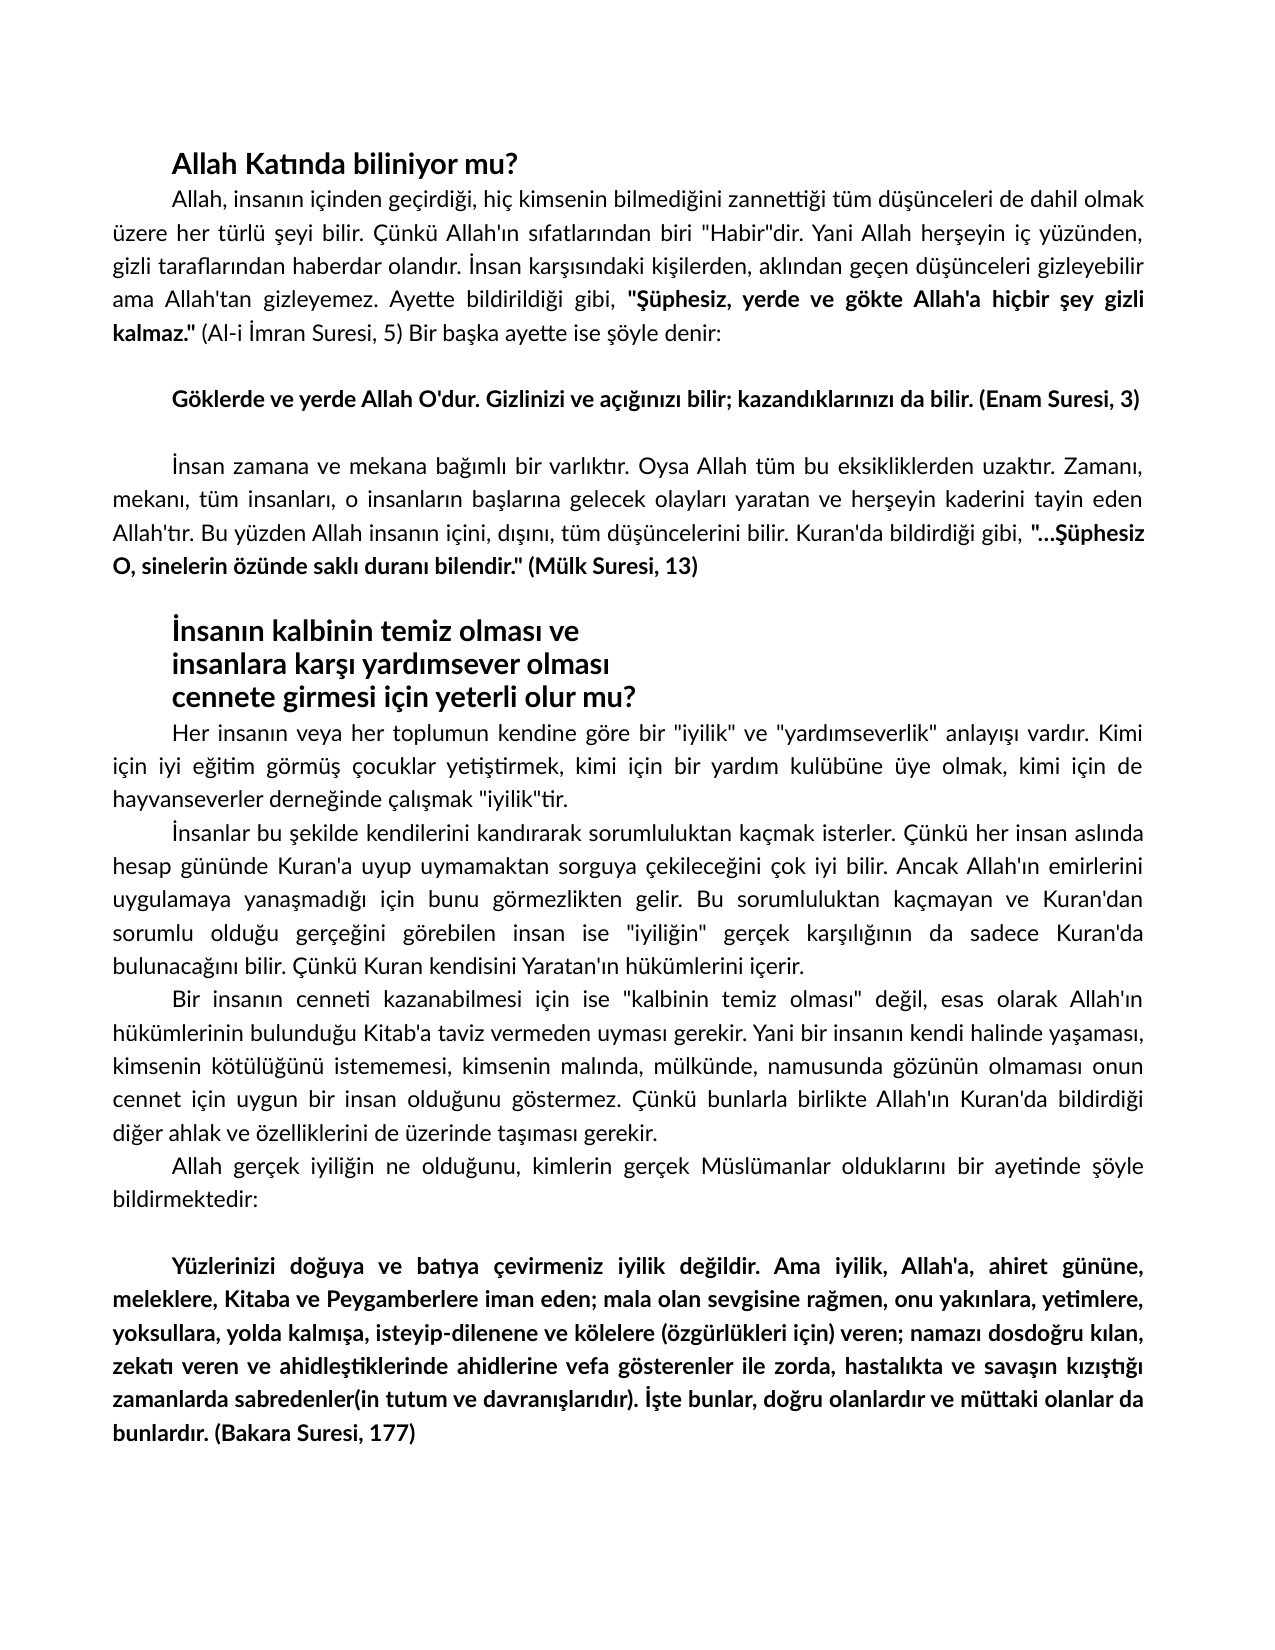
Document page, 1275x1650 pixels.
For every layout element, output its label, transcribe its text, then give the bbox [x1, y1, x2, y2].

text İnsan zamana ve mekana bağımlı bir varlıktır. Oysa Allah tüm bu eksikliklerden uzaktır. Zamanı, mekanı, tüm insanları, o insanların başlarına gelecek olayları yaratan ve herşeyin kaderini tayin eden Allah'tır. Bu yüzden Allah insanın içini, dışını, tüm düşüncelerini bilir. Kuran'da bildirdiği gibi, "…Şüphesiz O, sinelerin özünde saklı duranı bilendir." (Mülk Suresi, 13) [112, 448, 1145, 581]
text cennete girmesi için yeterli olur mu? [112, 681, 1145, 714]
text Allah gerçek iyiliğin ne olduğunu, kimlerin gerçek Müslümanlar olduklarını bir ayetinde şöyle bildirmektedir: [112, 1148, 1145, 1214]
text insanlara karşı yardımsever olması [112, 648, 1145, 681]
text Bir insanın cenneti kazanabilmesi için ise "kalbinin temiz olması" değil, esas olarak Allah'ın hükümlerinin bulunduğu Kitab'a taviz vermeden uyması gerekir. Yani bir insanın kendi halinde yaşaması, kimsenin kötülüğünü istememesi, kimsenin malında, mülkünde, namusunda gözünün olmaması onun cennet için uygun bir insan olduğunu göstermez. Çünkü bunlarla birlikte Allah'ın Kuran'da bildirdiği diğer ahlak ve özelliklerini de üzerinde taşıması gerekir. [112, 981, 1145, 1148]
text Allah, insanın içinden geçirdiği, hiç kimsenin bilmediğini zannettiği tüm düşünceleri de dahil olmak üzere her türlü şeyi bilir. Çünkü Allah'ın sıfatlarından biri "Habir"dir. Yani Allah herşeyin iç yüzünden, gizli taraflarından haberdar olandır. İnsan karşısındaki kişilerden, aklından geçen düşünceleri gizleyebilir ama Allah'tan gizleyemez. Ayette bildirildiği gibi, "Şüphesiz, yerde ve gökte Allah'a hiçbir şey gizli kalmaz." (Al-i İmran Suresi, 5) Bir başka ayette ise şöyle denir: [112, 181, 1145, 348]
text Yüzlerinizi doğuya ve batıya çevirmeniz iyilik değildir. Ama iyilik, Allah'a, ahiret gününe, meleklere, Kitaba ve Peygamberlere iman eden; mala olan sevgisine rağmen, onu yakınlara, yetimlere, yoksullara, yolda kalmışa, isteyip-dilenene ve kölelere (özgürlükleri için) veren; namazı dosdoğru kılan, zekatı veren ve ahidleştiklerinde ahidlerine vefa gösterenler ile zorda, hastalıkta ve savaşın kızıştığı zamanlarda sabredenler(in tutum ve davranışlarıdır). İşte bunlar, doğru olanlardır ve müttaki olanlar da bunlardır. (Bakara Suresi, 177) [112, 1248, 1145, 1448]
text Her insanın veya her toplumun kendine göre bir "iyilik" ve "yardımseverlik" anlayışı vardır. Kimi için iyi eğitim görmüş çocuklar yetiştirmek, kimi için bir yardım kulübüne üye olmak, kimi için de hayvanseverler derneğinde çalışmak "iyilik"tir. [112, 714, 1145, 814]
text Göklerde ve yerde Allah O'dur. Gizlinizi ve açığınızı bilir; kazandıklarınızı da bilir. (Enam Suresi, 3) [112, 381, 1145, 414]
text İnsanın kalbinin temiz olması ve [112, 614, 1145, 648]
text Allah Katında biliniyor mu? [112, 148, 1145, 181]
text İnsanlar bu şekilde kendilerini kandırarak sorumluluktan kaçmak isterler. Çünkü her insan aslında hesap gününde Kuran'a uyup uymamaktan sorguya çekileceğini çok iyi bilir. Ancak Allah'ın emirlerini uygulamaya yanaşmadığı için bunu görmezlikten gelir. Bu sorumluluktan kaçmayan ve Kuran'dan sorumlu olduğu gerçeğini görebilen insan ise "iyiliğin" gerçek karşılığının da sadece Kuran'da bulunacağını bilir. Çünkü Kuran kendisini Yaratan'ın hükümlerini içerir. [112, 814, 1145, 981]
